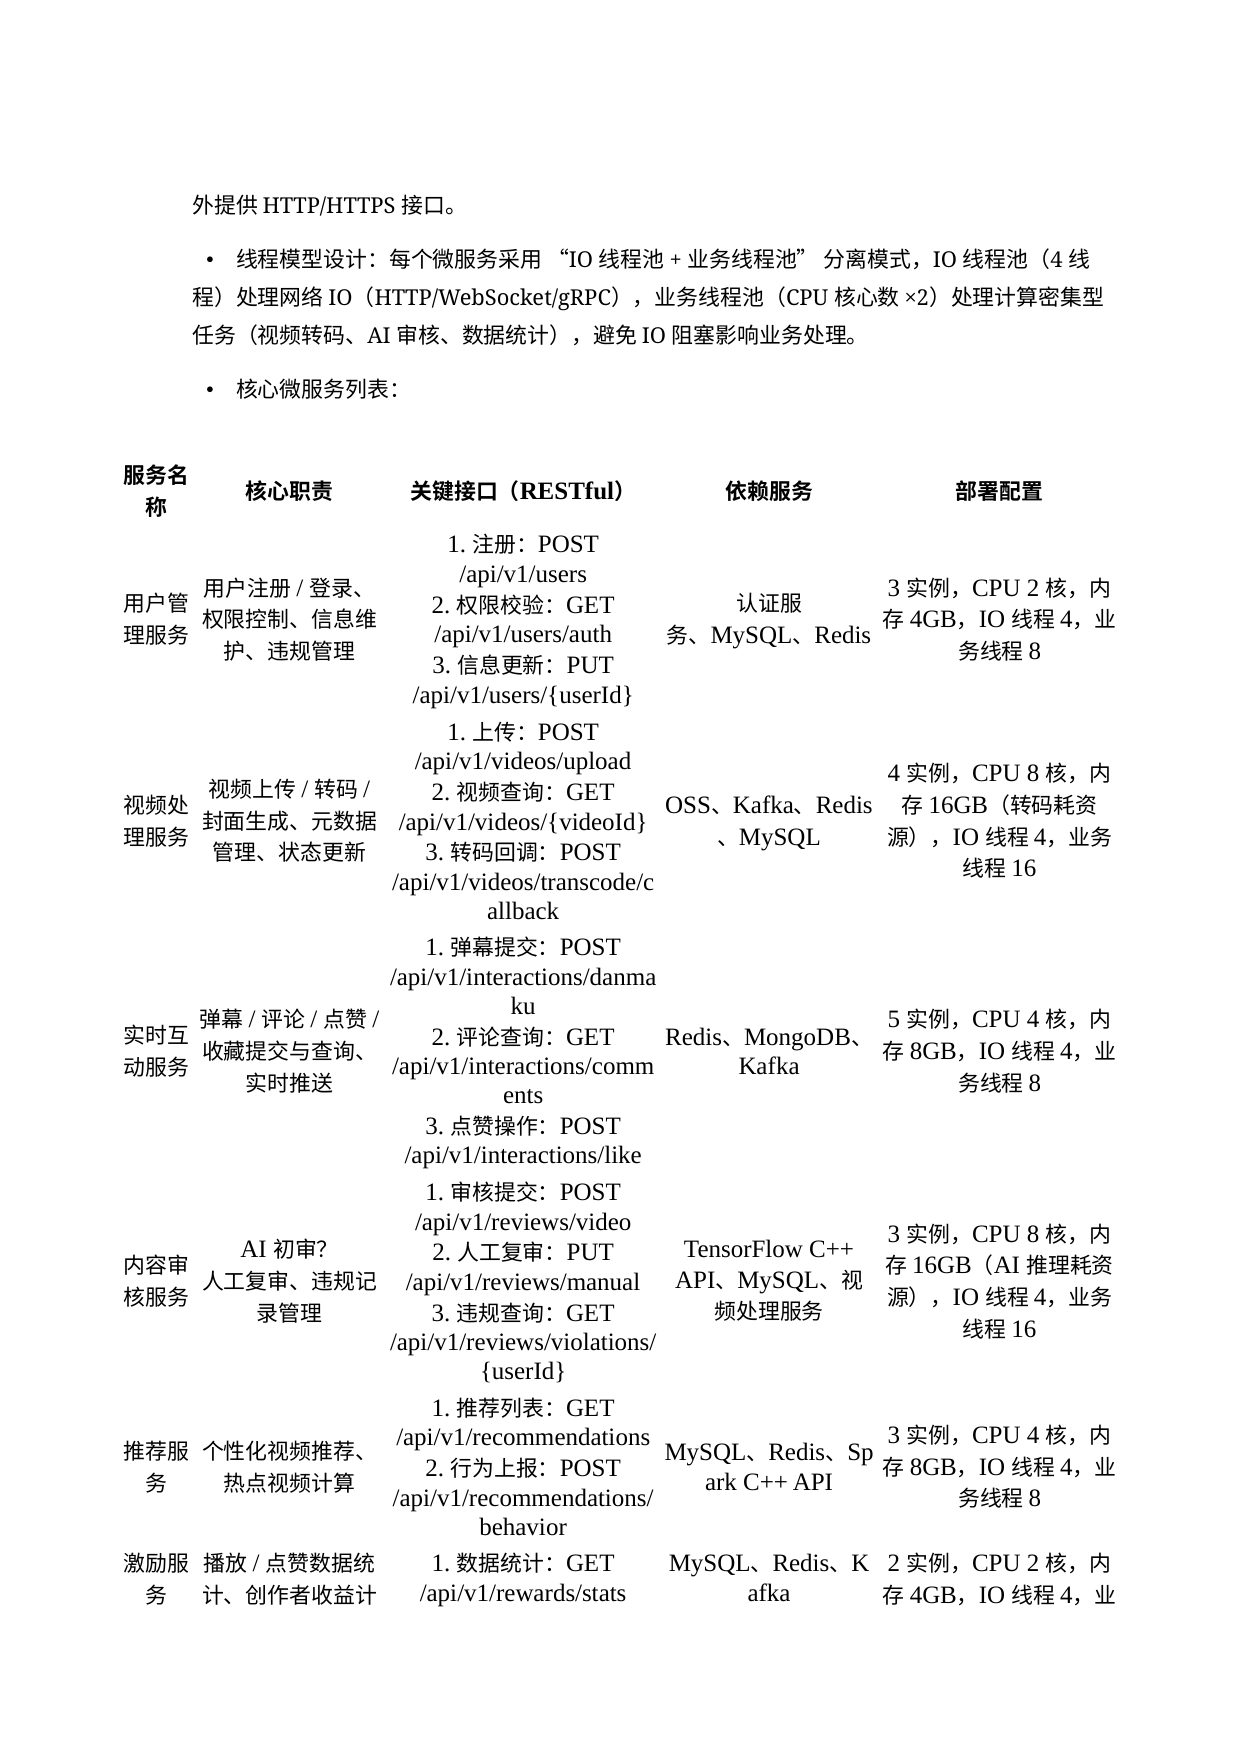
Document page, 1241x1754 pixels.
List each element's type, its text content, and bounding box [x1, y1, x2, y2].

table_cell 3 实例，CPU 2 核，内存 4GB，IO 线程 4，业务线程 8 [877, 525, 1122, 712]
table_cell 播放 / 点赞数据统计、创作者收益计 [194, 1543, 385, 1612]
table_cell 5 实例，CPU 4 核，内存 8GB，IO 线程 4，业务线程 8 [877, 928, 1122, 1172]
table_cell 用户注册 / 登录、权限控制、信息维护、违规管理 [194, 525, 385, 712]
table_header 核心职责 [194, 455, 385, 524]
table_cell 3 实例，CPU 8 核，内存 16GB（AI 推理耗资源），IO 线程 4，业务线程 16 [877, 1172, 1122, 1388]
table_cell 用户管理服务 [118, 525, 194, 712]
list 外提供 HTTP/HTTPS 接口。 [162, 188, 1122, 219]
table_cell 推荐服务 [118, 1388, 194, 1543]
table_header 服务名称 [118, 455, 194, 524]
table_cell 1. 审核提交：POST /api/v1/reviews/video 2. 人工复审：PUT /api/v1/reviews/manual 3. 违规查询：GET /api/v1/reviews/violations/{userId} [385, 1172, 661, 1388]
table_cell 激励服务 [118, 1543, 194, 1612]
table_cell MySQL、Redis、Spark C++ API [661, 1388, 877, 1543]
table_cell 个性化视频推荐、热点视频计算 [194, 1388, 385, 1543]
table_header 依赖服务 [661, 455, 877, 524]
table_cell 1. 注册：POST /api/v1/users 2. 权限校验：GET /api/v1/users/auth 3. 信息更新：PUT /api/v1/users/{userId} [385, 525, 661, 712]
table_cell 1. 弹幕提交：POST /api/v1/interactions/danmaku 2. 评论查询：GET /api/v1/interactions/comments 3. 点赞操作：POST /api/v1/interactions/like [385, 928, 661, 1172]
table_cell Redis、MongoDB、Kafka [661, 928, 877, 1172]
list 线程模型设计：每个微服务采用 “IO 线程池 + 业务线程池” 分离模式，IO 线程池（4 线程）处理网络 IO（HTTP/WebSocket/gRPC），业务线程池（CPU 核心数 ×2）处理计算密集型任务（视频转码、AI 审核、数据统计），避免 IO 阻塞影响业务处理。 [162, 242, 1122, 350]
table_cell 3 实例，CPU 4 核，内存 8GB，IO 线程 4，业务线程 8 [877, 1388, 1122, 1543]
table_cell 4 实例，CPU 8 核，内存 16GB（转码耗资源），IO 线程 4，业务线程 16 [877, 712, 1122, 927]
table_cell 弹幕 / 评论 / 点赞 / 收藏提交与查询、实时推送 [194, 928, 385, 1172]
table_cell 内容审核服务 [118, 1172, 194, 1388]
table_cell 视频处理服务 [118, 712, 194, 927]
table_cell 1. 推荐列表：GET /api/v1/recommendations 2. 行为上报：POST /api/v1/recommendations/behavior [385, 1388, 661, 1543]
table_cell 2 实例，CPU 2 核，内存 4GB，IO 线程 4，业 [877, 1543, 1122, 1612]
table_cell TensorFlow C++ API、MySQL、视频处理服务 [661, 1172, 877, 1388]
table_cell 认证服务、MySQL、Redis [661, 525, 877, 712]
table_cell MySQL、Redis、Kafka [661, 1543, 877, 1612]
table_cell 实时互动服务 [118, 928, 194, 1172]
table_cell OSS、Kafka、Redis、MySQL [661, 712, 877, 927]
table_cell 视频上传 / 转码 / 封面生成、元数据管理、状态更新 [194, 712, 385, 927]
table_cell AI 初审？ 人工复审、违规记录管理 [194, 1172, 385, 1388]
table_cell 1. 上传：POST /api/v1/videos/upload 2. 视频查询：GET /api/v1/videos/{videoId} 3. 转码回调：POST /api/v1/videos/transcode/callback [385, 712, 661, 927]
list 核心微服务列表： [162, 372, 1122, 404]
table_header 关键接口（RESTful） [385, 455, 661, 524]
table_header 部署配置 [877, 455, 1122, 524]
table_cell 1. 数据统计：GET /api/v1/rewards/stats [385, 1543, 661, 1612]
